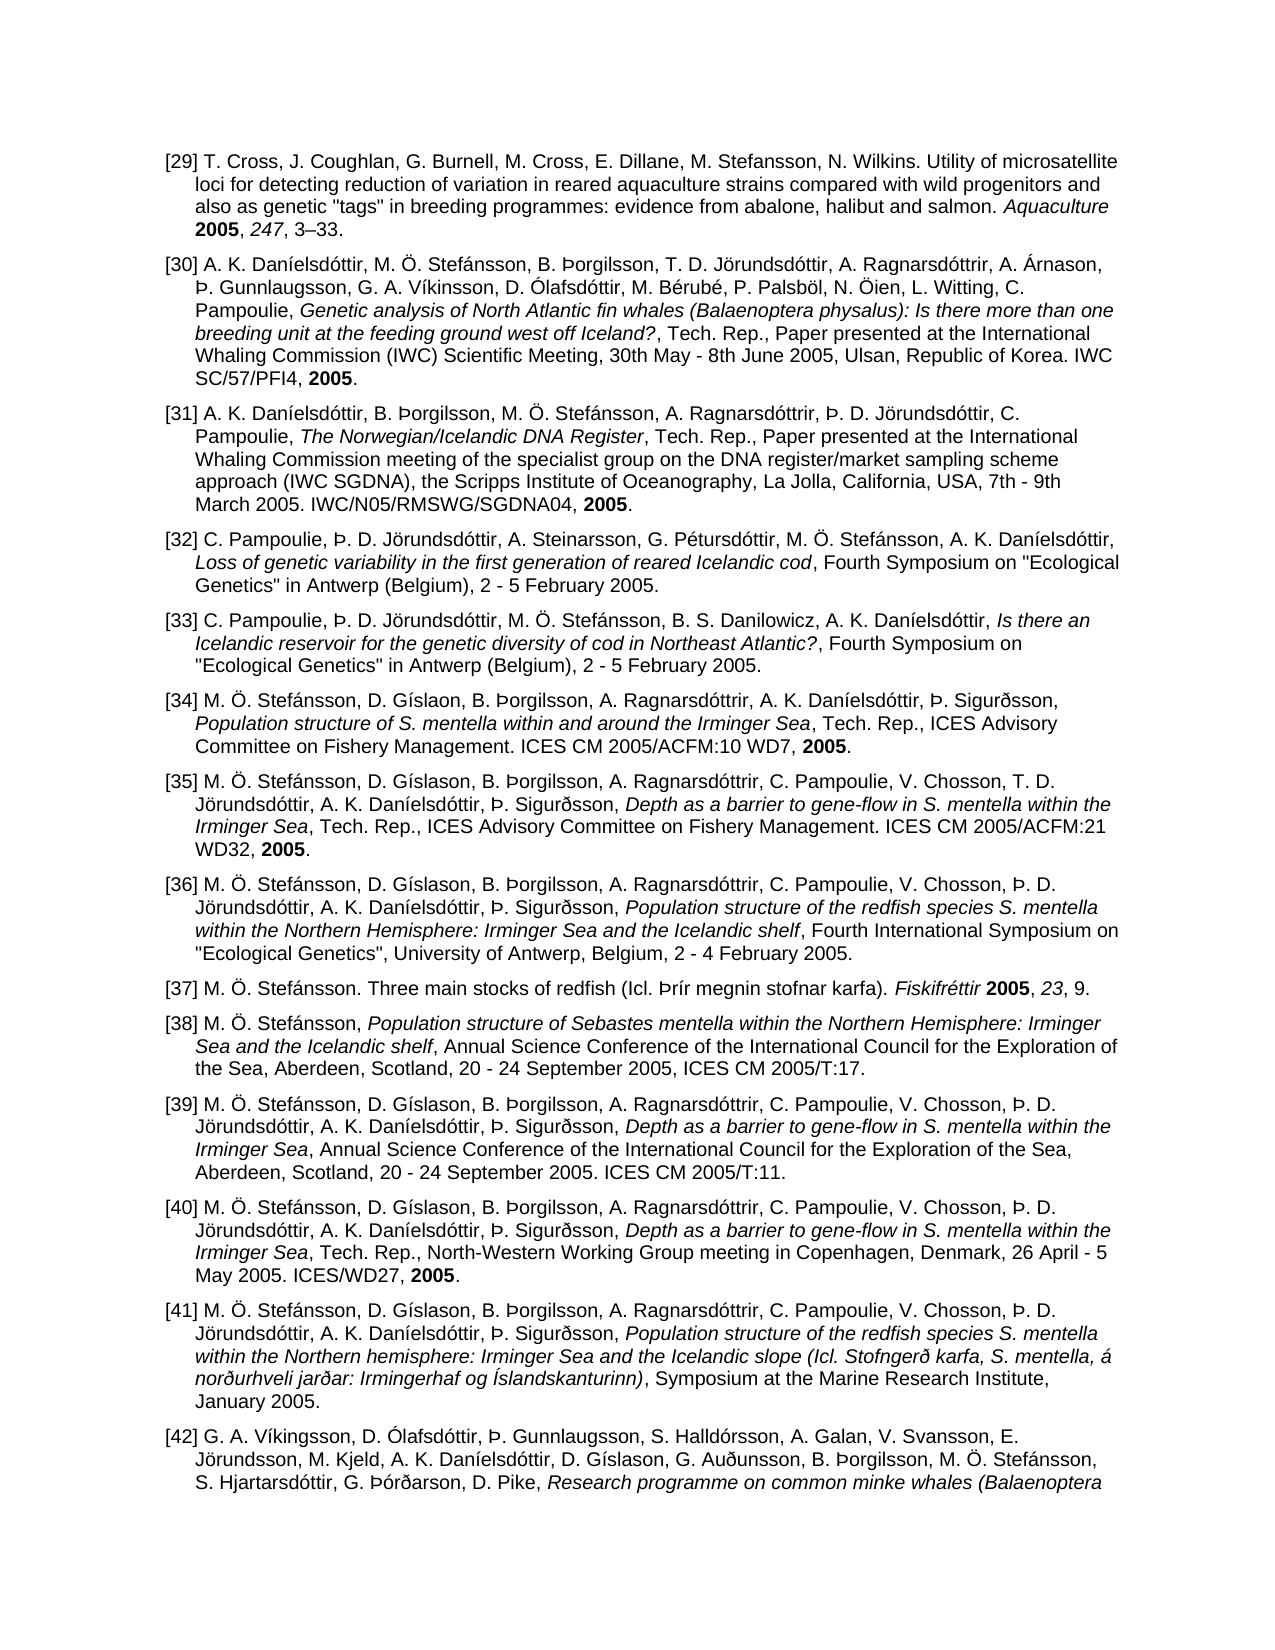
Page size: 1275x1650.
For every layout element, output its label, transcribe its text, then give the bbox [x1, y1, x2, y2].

text [41] M. Ö. Stefánsson, D. Gíslason, B. Þorgilsson, A. Ragnarsdóttrir, C. Pampoulie, V. Chosson, Þ. D. Jörundsdóttir, A. K. Daníelsdóttir, Þ. Sigurðsson, Population structure of the redfish species S. mentella within the Northern hemisphere: Irminger Sea and the Icelandic slope (Icl. Stofngerð karfa, S. mentella, á norðurhveli jarðar: Irmingerhaf og Íslandskanturinn), Symposium at the Marine Research Institute, January 2005. [165, 1299, 1124, 1413]
text [33] C. Pampoulie, Þ. D. Jörundsdóttir, M. Ö. Stefánsson, B. S. Danilowicz, A. K. Daníelsdóttir, Is there an Icelandic reservoir for the genetic diversity of cod in Northeast Atlantic?, Fourth Symposium on "Ecological Genetics" in Antwerp (Belgium), 2 - 5 February 2005. [165, 609, 1122, 677]
text [42] G. A. Víkingsson, D. Ólafsdóttir, Þ. Gunnlaugsson, S. Halldórsson, A. Galan, V. Svansson, E. Jörundsson, M. Kjeld, A. K. Daníelsdóttir, D. Gíslason, G. Auðunsson, B. Þorgilsson, M. Ö. Stefánsson, S. Hjartarsdóttir, G. Þórðarson, D. Pike, Research programme on common minke whales (Balaenoptera [165, 1425, 1121, 1493]
text [38] M. Ö. Stefánsson, Population structure of Sebastes mentella within the Northern Hemisphere: Irminger Sea and the Icelandic shelf, Annual Science Conference of the International Council for the Exploration of the Sea, Aberdeen, Scotland, 20 - 24 September 2005, ICES CM 2005/T:17. [165, 1012, 1121, 1080]
text [36] M. Ö. Stefánsson, D. Gíslason, B. Þorgilsson, A. Ragnarsdóttrir, C. Pampoulie, V. Chosson, Þ. D. Jörundsdóttir, A. K. Daníelsdóttir, Þ. Sigurðsson, Population structure of the redfish species S. mentella within the Northern Hemisphere: Irminger Sea and the Icelandic shelf, Fourth International Symposium on "Ecological Genetics", University of Antwerp, Belgium, 2 - 4 February 2005. [165, 873, 1121, 964]
text [39] M. Ö. Stefánsson, D. Gíslason, B. Þorgilsson, A. Ragnarsdóttrir, C. Pampoulie, V. Chosson, Þ. D. Jörundsdóttir, A. K. Daníelsdóttir, Þ. Sigurðsson, Depth as a barrier to gene-flow in S. mentella within the Irminger Sea, Annual Science Conference of the International Council for the Exploration of the Sea, Aberdeen, Scotland, 20 - 24 September 2005. ICES CM 2005/T:11. [165, 1092, 1121, 1183]
text [37] M. Ö. Stefánsson. Three main stocks of redfish (Icl. Þrír megnin stofnar karfa). Fiskifréttir 2005, 23, 9. [165, 977, 1125, 999]
text [40] M. Ö. Stefánsson, D. Gíslason, B. Þorgilsson, A. Ragnarsdóttrir, C. Pampoulie, V. Chosson, Þ. D. Jörundsdóttir, A. K. Daníelsdóttir, Þ. Sigurðsson, Depth as a barrier to gene-flow in S. mentella within the Irminger Sea, Tech. Rep., North-Western Working Group meeting in Copenhagen, Denmark, 26 April - 5 May 2005. ICES/WD27, 2005. [165, 1196, 1122, 1287]
text [32] C. Pampoulie, Þ. D. Jörundsdóttir, A. Steinarsson, G. Pétursdóttir, M. Ö. Stefánsson, A. K. Daníelsdóttir, Loss of genetic variability in the first generation of reared Icelandic cod, Fourth Symposium on "Ecological Genetics" in Antwerp (Belgium), 2 - 5 February 2005. [165, 528, 1123, 596]
text [31] A. K. Daníelsdóttir, B. Þorgilsson, M. Ö. Stefánsson, A. Ragnarsdóttrir, Þ. D. Jörundsdóttir, C. Pampoulie, The Norwegian/Icelandic DNA Register, Tech. Rep., Paper presented at the International Whaling Commission meeting of the specialist group on the DNA register/market sampling scheme approach (IWC SGDNA), the Scripps Institute of Oceanography, La Jolla, California, USA, 7th - 9th March 2005. IWC/N05/RMSWG/SGDNA04, 2005. [165, 402, 1122, 516]
text [29] T. Cross, J. Coughlan, G. Burnell, M. Cross, E. Dillane, M. Stefansson, N. Wilkins. Utility of microsatellite loci for detecting reduction of variation in reared aquaculture strains compared with wild progenitors and also as genetic "tags" in breeding programmes: evidence from abalone, halibut and salmon. Aquaculture 2005, 247, 3–33. [165, 150, 1121, 241]
text [34] M. Ö. Stefánsson, D. Gíslaon, B. Þorgilsson, A. Ragnarsdóttrir, A. K. Daníelsdóttir, Þ. Sigurðsson, Population structure of S. mentella within and around the Irminger Sea, Tech. Rep., ICES Advisory Committee on Fishery Management. ICES CM 2005/ACFM:10 WD7, 2005. [165, 689, 1121, 757]
text [30] A. K. Daníelsdóttir, M. Ö. Stefánsson, B. Þorgilsson, T. D. Jörundsdóttir, A. Ragnarsdóttrir, A. Árnason, Þ. Gunnlaugsson, G. A. Víkinsson, D. Ólafsdóttir, M. Bérubé, P. Palsböl, N. Öien, L. Witting, C. Pampoulie, Genetic analysis of North Atlantic fin whales (Balaenoptera physalus): Is there more than one breeding unit at the feeding ground west off Iceland?, Tech. Rep., Paper presented at the International Whaling Commission (IWC) Scientific Meeting, 30th May - 8th June 2005, Ulsan, Republic of Korea. IWC SC/57/PFI4, 2005. [165, 253, 1122, 389]
text [35] M. Ö. Stefánsson, D. Gíslason, B. Þorgilsson, A. Ragnarsdóttrir, C. Pampoulie, V. Chosson, T. D. Jörundsdóttir, A. K. Daníelsdóttir, Þ. Sigurðsson, Depth as a barrier to gene-flow in S. mentella within the Irminger Sea, Tech. Rep., ICES Advisory Committee on Fishery Management. ICES CM 2005/ACFM:21 WD32, 2005. [165, 770, 1121, 861]
